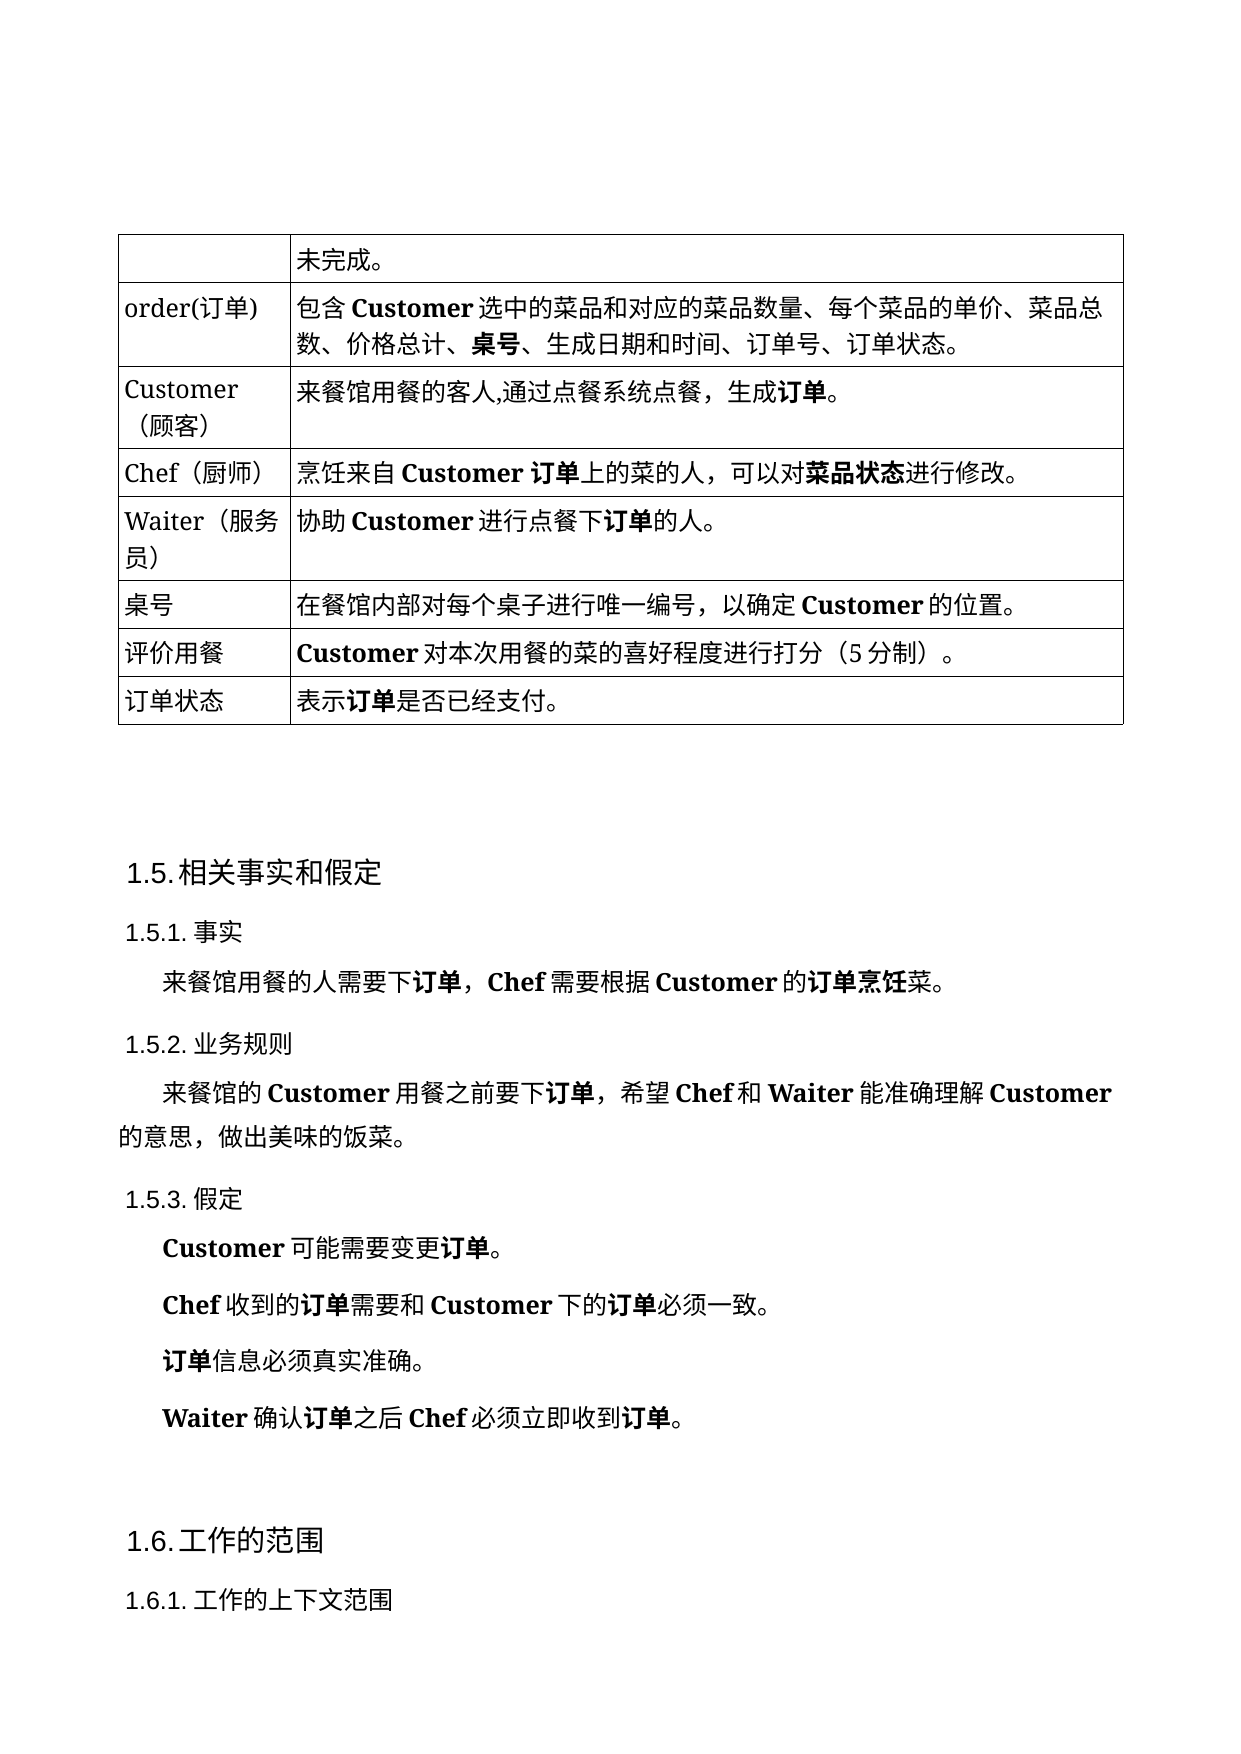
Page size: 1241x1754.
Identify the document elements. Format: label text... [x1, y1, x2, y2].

table_cell 包含Customer选中的菜品和对应的菜品数量、每个菜品的单价、菜品总数、价格总计、桌号、生成日期和时间、订单号、订单状态。 [291, 283, 1123, 366]
table_cell Customer（顾客） [119, 367, 290, 448]
subtitle 事实 [118, 912, 1122, 949]
table_cell 来餐馆用餐的客人,通过点餐系统点餐，生成订单。 [291, 367, 1123, 448]
table_cell Chef（厨师） [119, 449, 290, 496]
table_cell 桌号 [119, 581, 290, 628]
text Waiter确认订单之后Chef必须立即收到订单。 [118, 1398, 1122, 1434]
text Customer可能需要变更订单。 [118, 1229, 1122, 1265]
text 来餐馆用餐的人需要下订单，Chef需要根据Customer的订单烹饪菜。 [118, 962, 1122, 999]
text Chef收到的订单需要和Customer下的订单必须一致。 [118, 1285, 1122, 1322]
subtitle 工作的范围 [118, 1518, 1122, 1560]
subtitle 业务规则 [118, 1024, 1122, 1060]
table_cell 评价用餐 [119, 629, 290, 676]
table_cell 未完成。 [291, 235, 1123, 282]
table_cell 烹饪来自Customer 订单上的菜的人，可以对菜品状态进行修改。 [291, 449, 1123, 496]
table_cell 订单状态 [119, 677, 290, 723]
table_cell 表示订单是否已经支付。 [291, 677, 1123, 723]
table_cell 协助Customer进行点餐下订单的人。 [291, 497, 1123, 580]
table_cell Customer对本次用餐的菜的喜好程度进行打分（5分制）。 [291, 629, 1123, 676]
subtitle 相关事实和假定 [118, 850, 1122, 892]
table_cell Waiter（服务员） [119, 497, 290, 580]
table_cell order(订单) [119, 283, 290, 366]
table_cell [119, 235, 290, 282]
text 来餐馆的Customer用餐之前要下订单，希望Chef和Waiter能准确理解Customer的意思，做出美味的饭菜。 [118, 1074, 1122, 1154]
subtitle 假定 [118, 1179, 1122, 1215]
subtitle 工作的上下文范围 [118, 1580, 1122, 1617]
text 订单信息必须真实准确。 [118, 1342, 1122, 1378]
table_cell 在餐馆内部对每个桌子进行唯一编号，以确定Customer的位置。 [291, 581, 1123, 628]
